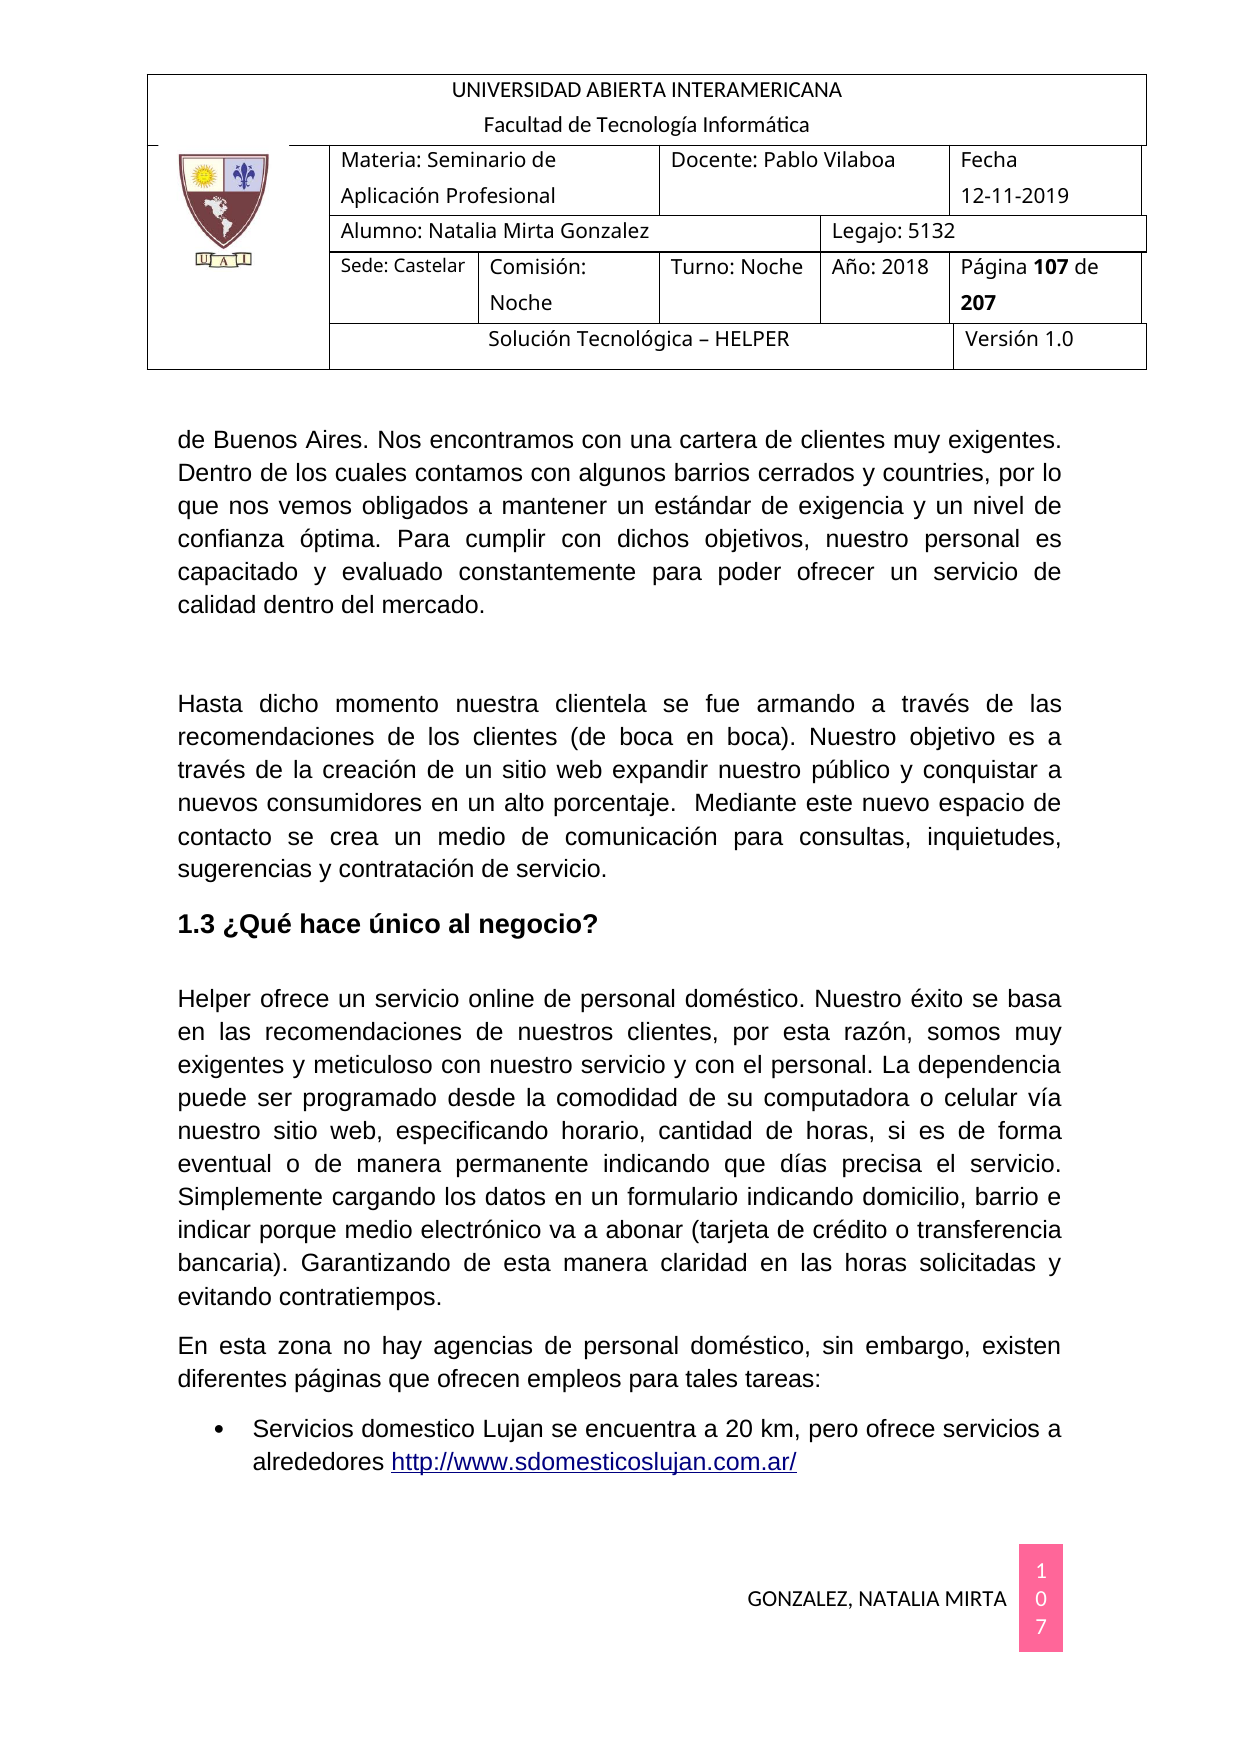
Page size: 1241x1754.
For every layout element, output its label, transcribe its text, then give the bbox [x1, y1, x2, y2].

list Servicios domestico Lujan se encuentra a 20 km, pero ofrece servicios a alrededores http://www.sdomesticoslujan.com.ar/ [215, 1414, 1063, 1476]
text de Buenos Aires. Nos encontramos con una cartera de clientes muy exigentes. Dentro de los cuales contamos con algunos barrios cerrados y countries, por lo que nos vemos obligados a mantener un estándar de exigencia y un nivel de confianza óptima. Para cumplir con dichos objetivos, nuestro personal es capacitado y evaluado constantemente para poder ofrecer un servicio de calidad dentro del mercado. [177, 425, 1063, 619]
text Helper ofrece un servicio online de personal doméstico. Nuestro éxito se basa en las recomendaciones de nuestros clientes, por esta razón, somos muy exigentes y meticuloso con nuestro servicio y con el personal. La dependencia puede ser programado desde la comodidad de su computadora o celular vía nuestro sitio web, especificando horario, cantidad de horas, si es de forma eventual o de manera permanente indicando que días precisa el servicio. Simplemente cargando los datos en un formulario indicando domicilio, barrio e indicar porque medio electrónico va a abonar (tarjeta de crédito o transferencia bancaria). Garantizando de esta manera claridad en las horas solicitadas y evitando contratiempos. [177, 984, 1063, 1310]
text Hasta dicho momento nuestra clientela se fue armando a través de las recomendaciones de los clientes (de boca en boca). Nuestro objetivo es a través de la creación de un sitio web expandir nuestro público y conquistar a nuevos consumidores en un alto porcentaje. Mediante este nuevo espacio de contacto se crea un medio de comunicación para consultas, inquietudes, sugerencias y contratación de servicio. [177, 689, 1063, 883]
text En esta zona no hay agencias de personal doméstico, sin embargo, existen diferentes páginas que ofrecen empleos para tales tareas: [177, 1331, 1063, 1393]
subtitle 1.3 ¿Qué hace único al negocio? [177, 908, 1063, 939]
